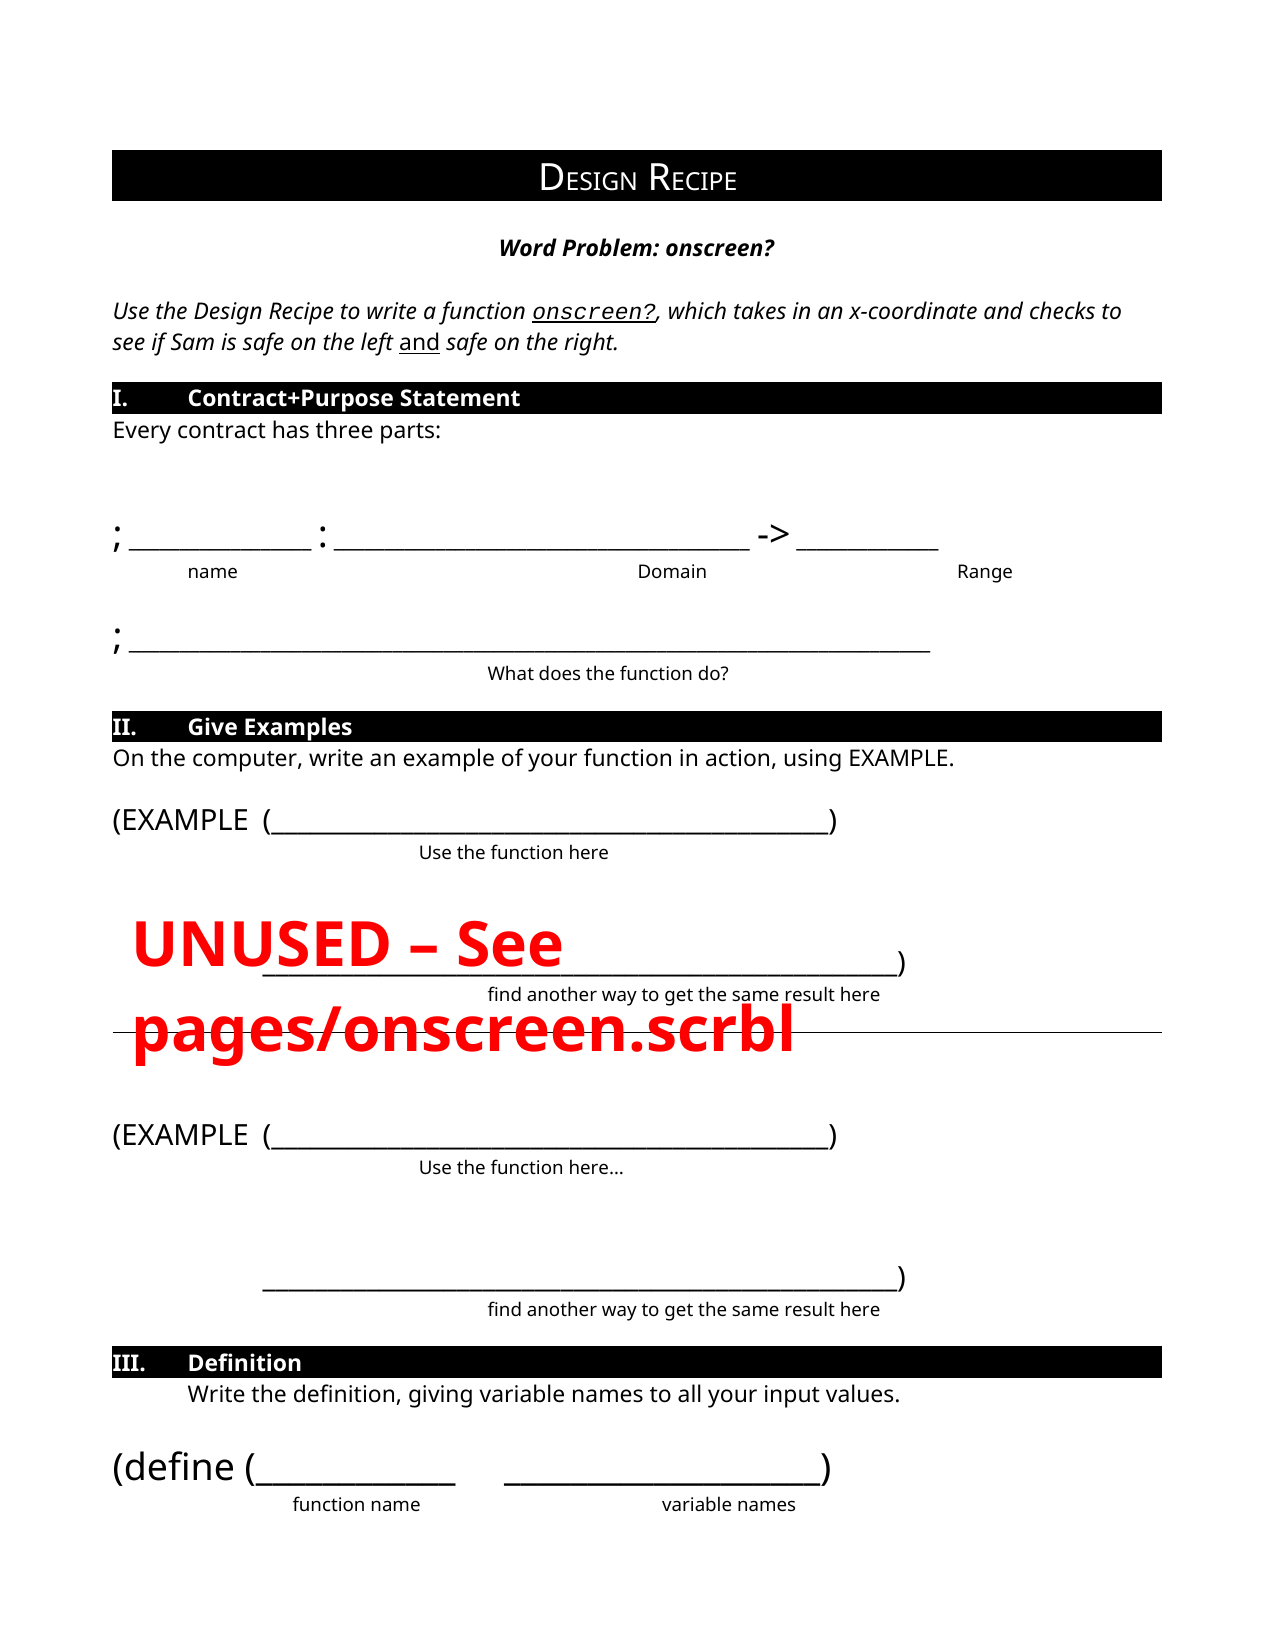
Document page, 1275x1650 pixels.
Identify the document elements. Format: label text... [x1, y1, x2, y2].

text Use the Design Recipe to write a function onscreen?, which takes in an x-coordinate and checks to see if Sam is safe on the left and safe on the right. [112, 295, 1162, 357]
text On the computer, write an example of your function in action, using EXAMPLE. [112, 742, 1162, 773]
text What does the function do? [112, 661, 1162, 686]
text (EXAMPLE (___________________________________________) [112, 1114, 1162, 1154]
text _________________________________________________) [187, 1256, 1162, 1296]
subtitle Design Recipe [112, 150, 1162, 201]
text Use the function here [337, 839, 1162, 865]
text find another way to get the same result here [487, 981, 1162, 1006]
text (EXAMPLE (___________________________________________) [112, 799, 1162, 839]
text _________________________________________________) [187, 941, 1162, 981]
text name Domain Range [112, 558, 1162, 584]
text ; __________________ : _________________________________________ -> ______________ [112, 507, 1162, 558]
text Word Problem: onscreen? [112, 232, 1162, 263]
subtitle Definition [112, 1346, 1162, 1378]
text (define (____________ ___________________) [112, 1440, 1162, 1491]
subtitle Give Examples [112, 711, 1162, 742]
text find another way to get the same result here [487, 1296, 1162, 1321]
text Use the function here… [337, 1154, 1162, 1180]
subtitle Contract+Purpose Statement [112, 382, 1162, 414]
list Write the definition, giving variable names to all your input values. [150, 1378, 1162, 1409]
text function name variable names [112, 1491, 1162, 1517]
text Every contract has three parts: [112, 414, 1162, 445]
text ; _______________________________________________________________________________ [112, 609, 1162, 661]
